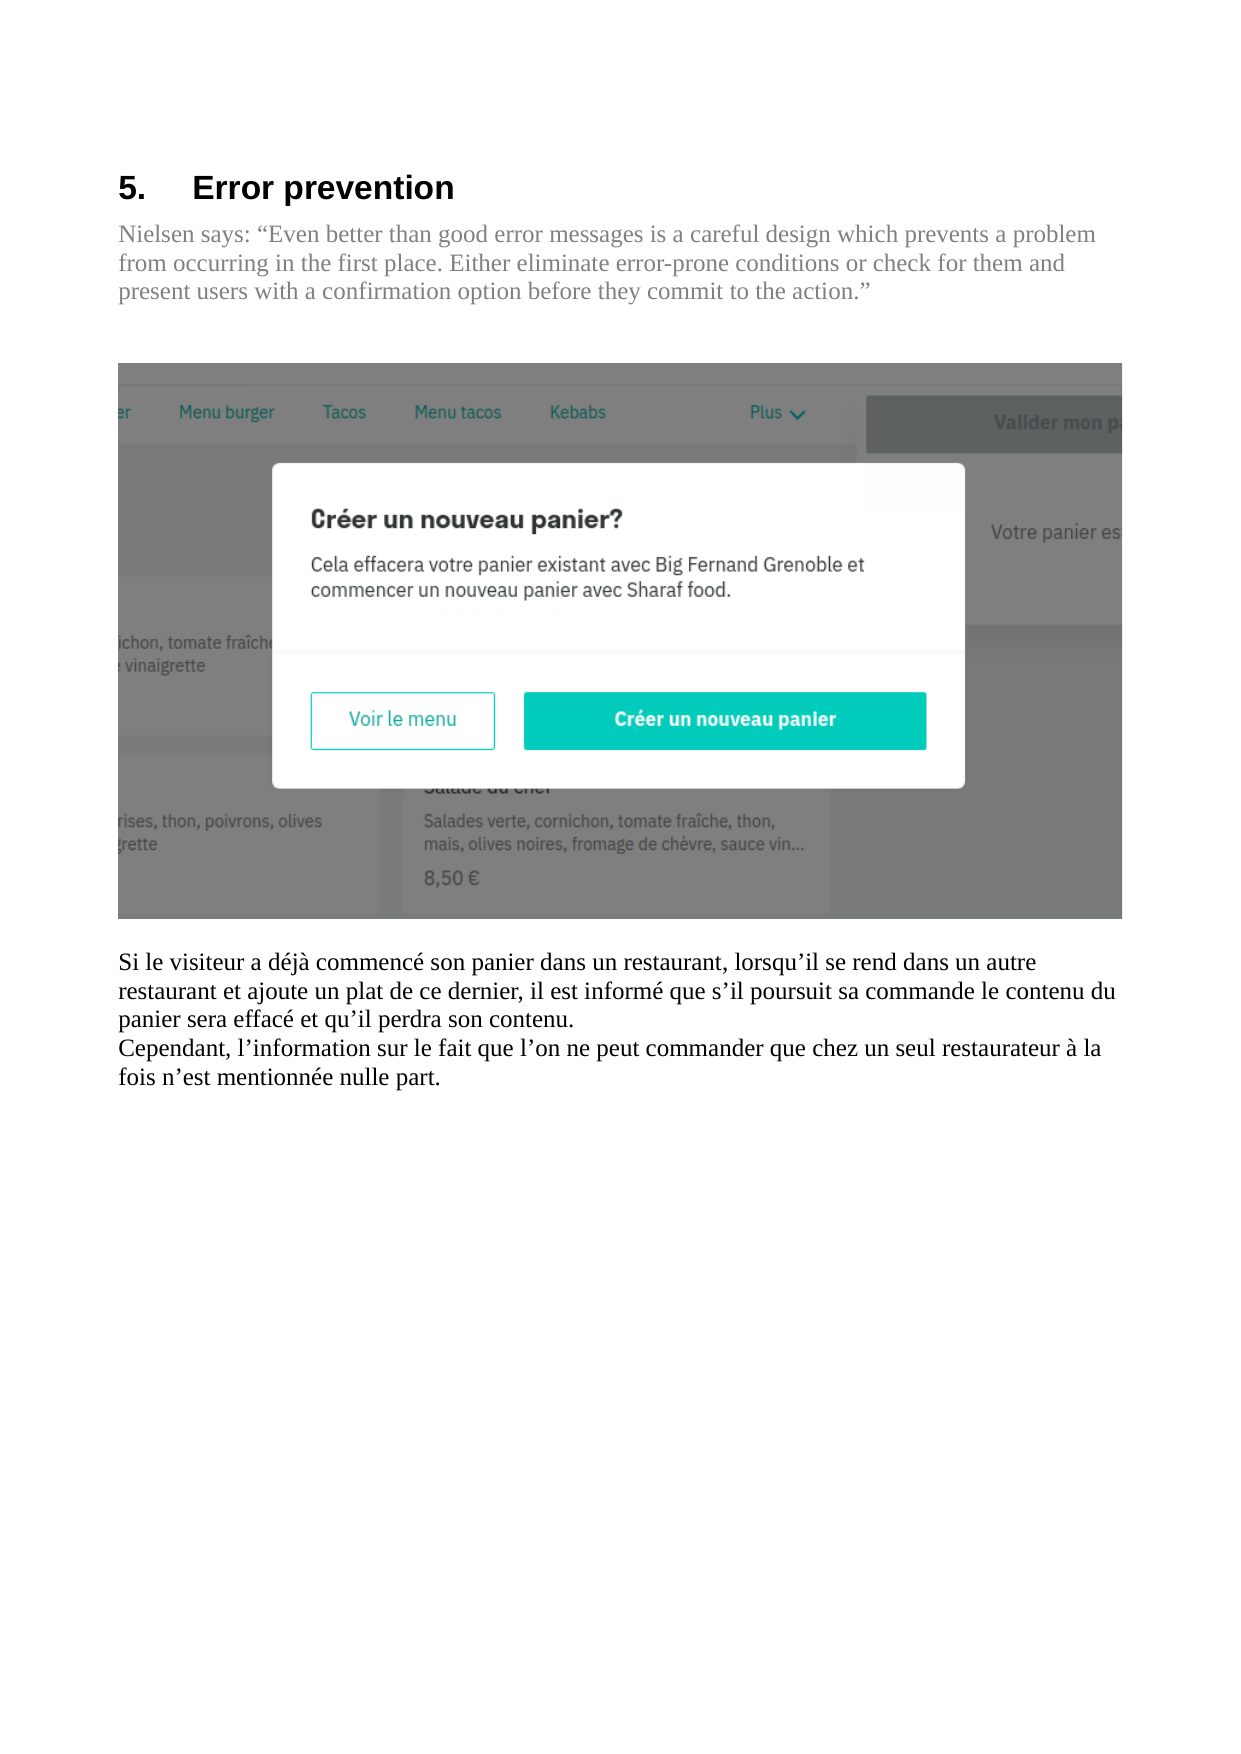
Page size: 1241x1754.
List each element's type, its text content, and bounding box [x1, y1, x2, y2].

subtitle Error prevention [118, 168, 1122, 206]
text Si le visiteur a déjà commencé son panier dans un restaurant, lorsqu’il se rend dans un autre restaurant et ajoute un plat de ce dernier, il est informé que s’il poursuit sa commande le contenu du panier sera effacé et qu’il perdra son contenu. [118, 947, 1122, 1033]
text Cependant, l’information sur le fait que l’on ne peut commander que chez un seul restaurateur à la fois n’est mentionnée nulle part. [118, 1033, 1122, 1091]
text Nielsen says: “Even better than good error messages is a careful design which prevents a problem from occurring in the first place. Either eliminate error-prone conditions or check for them and present users with a confirmation option before they commit to the action.” [118, 219, 1122, 305]
picture [118, 363, 1123, 919]
